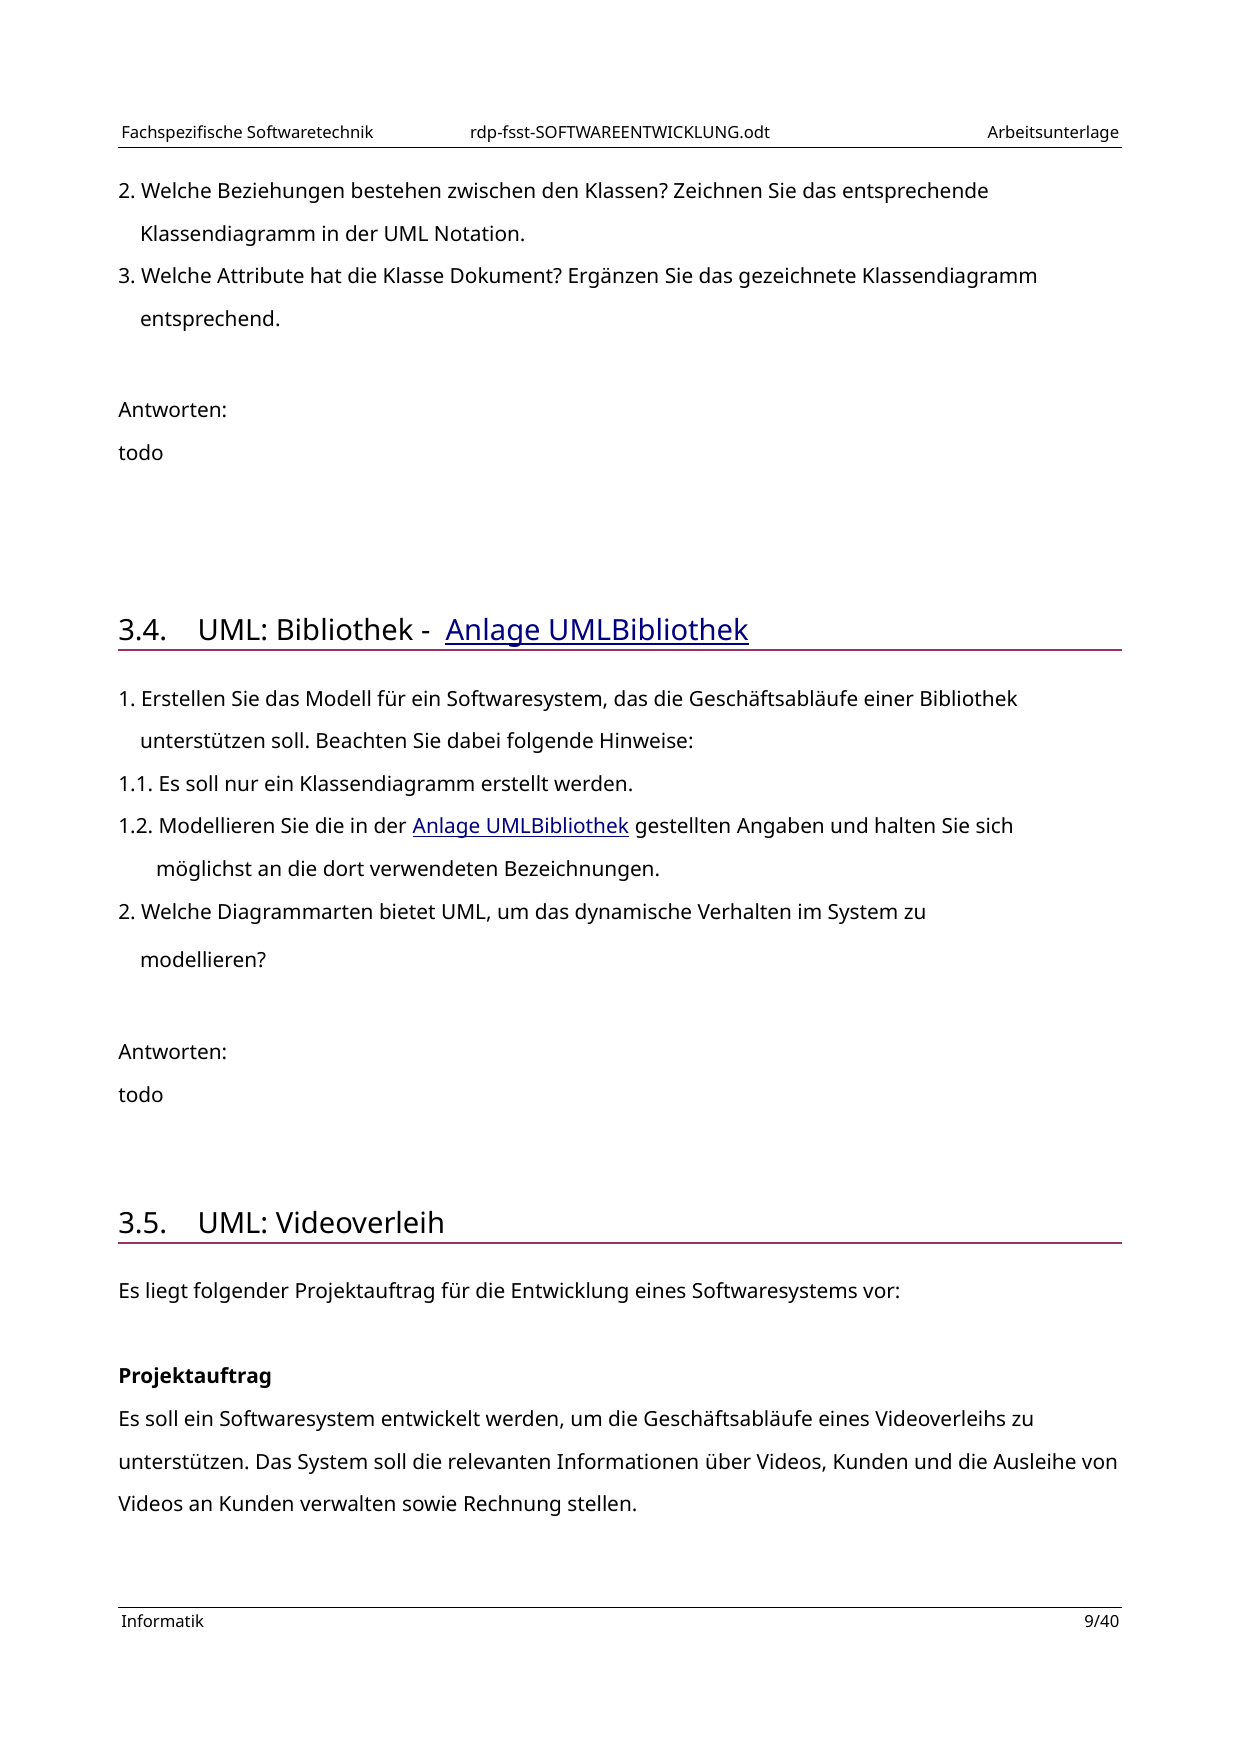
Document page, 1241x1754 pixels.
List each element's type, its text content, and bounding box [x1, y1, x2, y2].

text 1. Erstellen Sie das Modell für ein Softwaresystem, das die Geschäftsabläufe einer Bibliothek [118, 684, 1122, 712]
text unterstützen soll. Beachten Sie dabei folgende Hinweise: [118, 726, 1122, 755]
text modellieren? [118, 946, 1122, 974]
subtitle UML: Bibliothek - Anlage UMLBibliothek [118, 610, 1122, 649]
text Antworten: [118, 1037, 1122, 1066]
text unterstützen. Das System soll die relevanten Informationen über Videos, Kunden und die Ausleihe von Videos an Kunden verwalten sowie Rechnung stellen. [118, 1447, 1122, 1518]
text 2. Welche Diagrammarten bietet UML, um das dynamische Verhalten im System zu [118, 897, 1122, 925]
text 3. Welche Attribute hat die Klasse Dokument? Ergänzen Sie das gezeichnete Klassendiagramm entsprechend. [118, 261, 1122, 332]
subtitle UML: Videoverleih [118, 1202, 1122, 1242]
text 1.2. Modellieren Sie die in der Anlage UMLBibliothek gestellten Angaben und halten Sie sich [118, 812, 1122, 840]
text 1.1. Es soll nur ein Klassendiagramm erstellt werden. [118, 769, 1122, 797]
text todo [118, 1080, 1122, 1108]
text 2. Welche Beziehungen bestehen zwischen den Klassen? Zeichnen Sie das entsprechende Klassendiagramm in der UML Notation. [118, 176, 1122, 247]
text todo [118, 438, 1122, 467]
text Es liegt folgender Projektauftrag für die Entwicklung eines Softwaresystems vor: [118, 1276, 1122, 1305]
text Antworten: [118, 396, 1122, 424]
text Es soll ein Softwaresystem entwickelt werden, um die Geschäftsabläufe eines Videoverleihs zu [118, 1404, 1122, 1433]
text Projektauftrag [118, 1362, 1122, 1390]
text möglichst an die dort verwendeten Bezeichnungen. [118, 854, 1122, 883]
